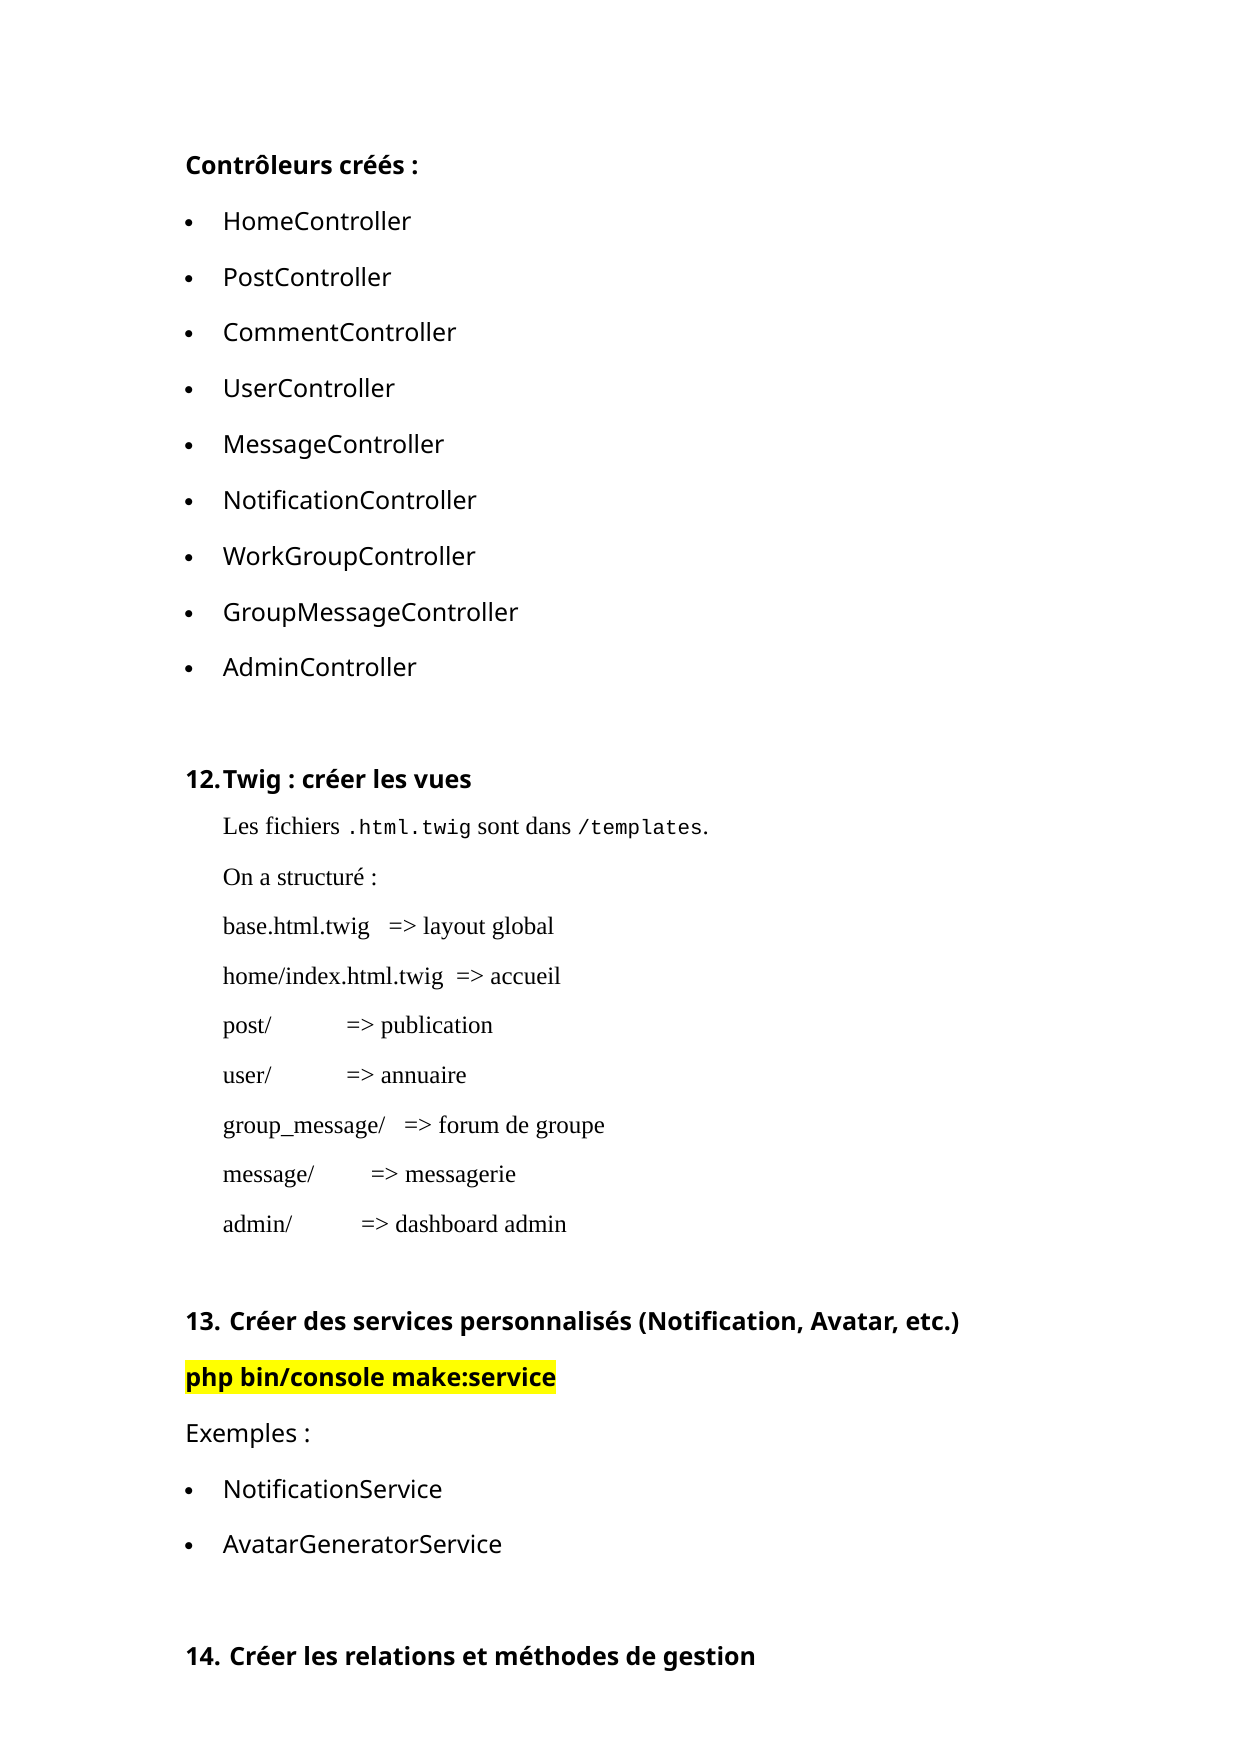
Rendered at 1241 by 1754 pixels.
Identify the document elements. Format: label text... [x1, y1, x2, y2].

list admin/ => dashboard admin [223, 1209, 1093, 1238]
list PostController [185, 259, 1093, 293]
list CommentController [185, 315, 1093, 349]
text php bin/console make:service [185, 1360, 1093, 1394]
list Les fichiers .html.twig sont dans /templates. [223, 811, 1093, 841]
list message/ => messagerie [223, 1159, 1093, 1188]
list group_message/ => forum de groupe [223, 1110, 1093, 1138]
list NotificationController [185, 483, 1093, 517]
list WorkGroupController [185, 538, 1093, 572]
list post/ => publication [223, 1011, 1093, 1039]
text Contrôleurs créés : [185, 148, 1093, 182]
list user/ => annuaire [223, 1060, 1093, 1089]
list UserController [185, 371, 1093, 405]
list AvatarGeneratorService [185, 1527, 1093, 1561]
list Créer les relations et méthodes de gestion [185, 1639, 1093, 1673]
list home/index.html.twig => accueil [223, 961, 1093, 990]
text Exemples : [185, 1416, 1093, 1449]
list GroupMessageController [185, 594, 1093, 628]
list NotificationService [185, 1471, 1093, 1505]
list Twig : créer les vues [185, 762, 1093, 796]
list HomeController [185, 203, 1093, 237]
list On a structuré : [223, 862, 1093, 891]
list base.html.twig => layout global [223, 911, 1093, 940]
list MessageController [185, 427, 1093, 461]
list AdminController [185, 650, 1093, 684]
list Créer des services personnalisés (Notification, Avatar, etc.) [185, 1304, 1093, 1338]
